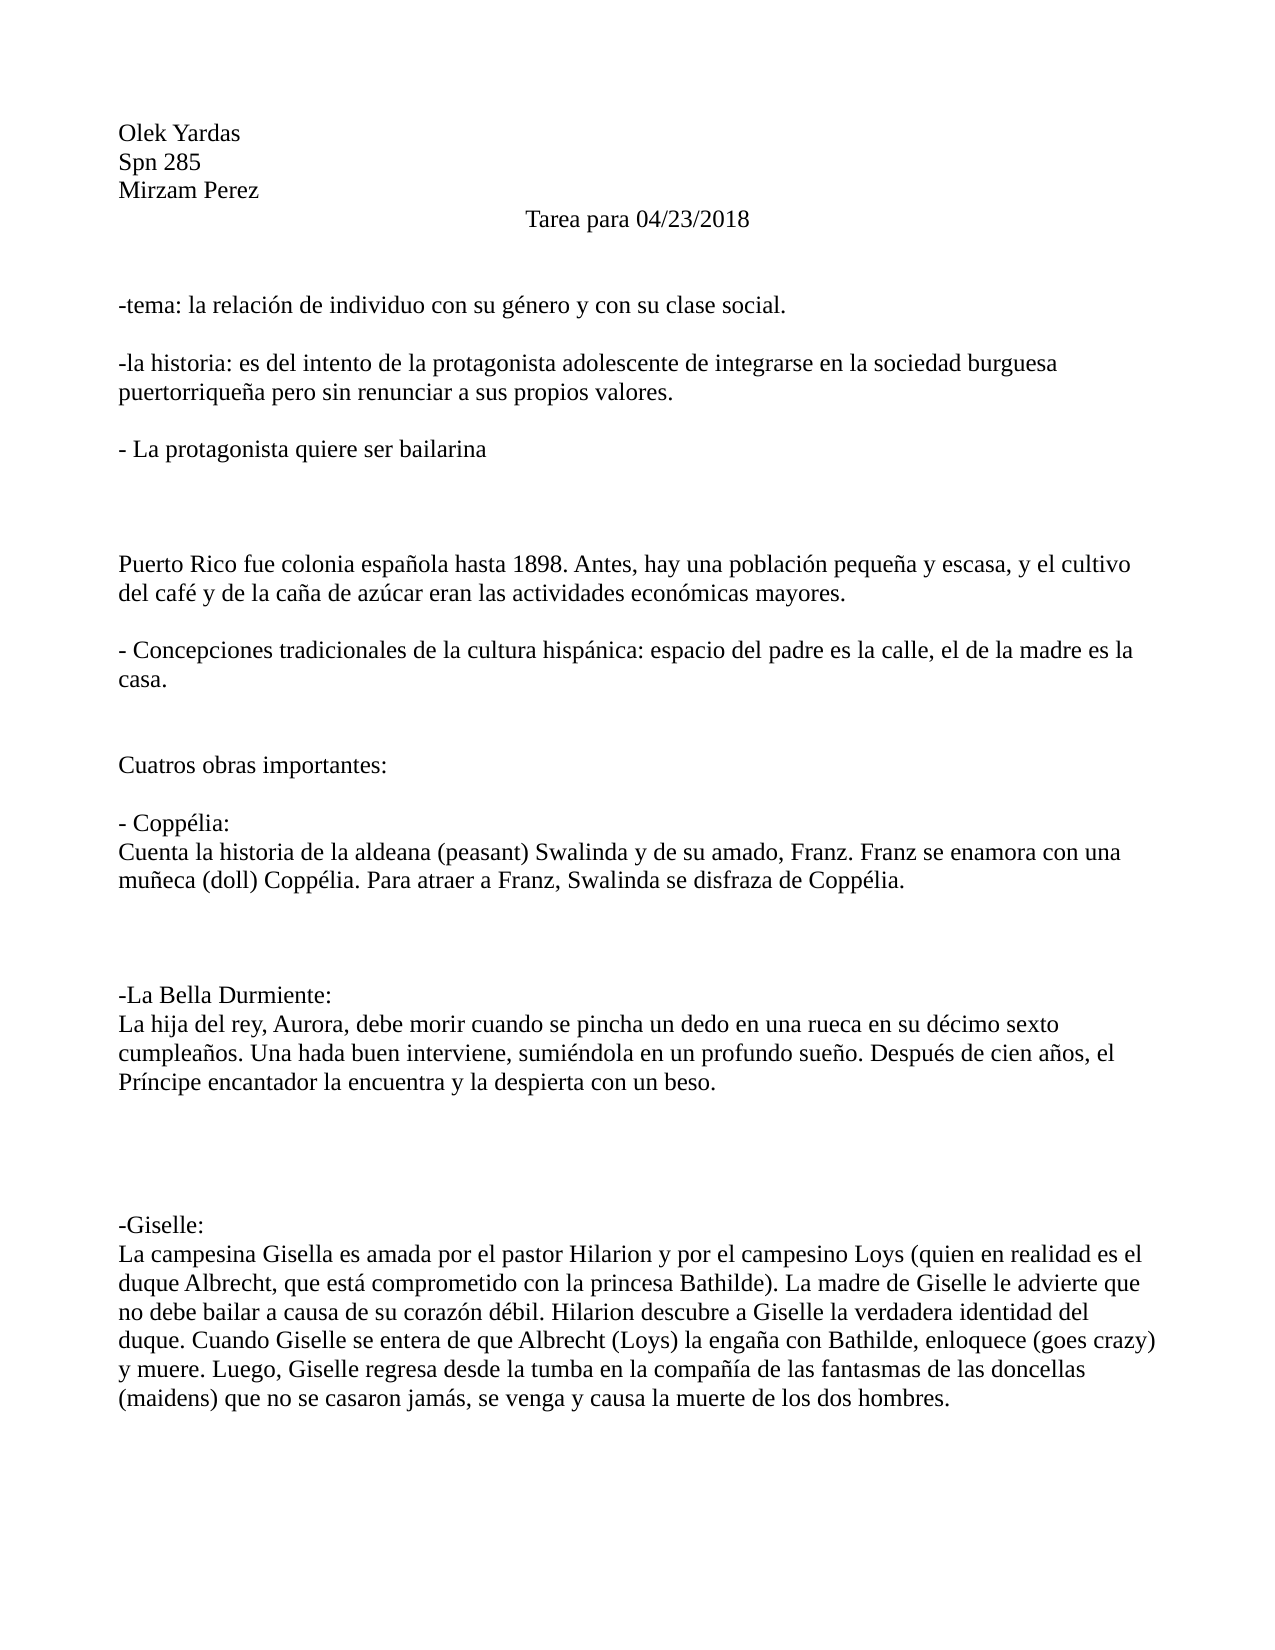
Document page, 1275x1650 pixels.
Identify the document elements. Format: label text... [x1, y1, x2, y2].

text Puerto Rico fue colonia española hasta 1898. Antes, hay una población pequeña y escasa, y el cultivo del café y de la caña de azúcar eran las actividades económicas mayores. [118, 549, 1157, 607]
text -la historia: es del intento de la protagonista adolescente de integrarse en la sociedad burguesa puertorriqueña pero sin renunciar a sus propios valores. [118, 348, 1157, 406]
text - Coppélia: [118, 808, 1157, 837]
text Mirzam Perez [118, 176, 1157, 204]
text Cuatros obras importantes: [118, 751, 1157, 779]
text -La Bella Durmiente: [118, 981, 1157, 1009]
text -Giselle: [118, 1211, 1157, 1239]
text - Concepciones tradicionales de la cultura hispánica: espacio del padre es la calle, el de la madre es la casa. [118, 636, 1157, 693]
text -tema: la relación de individuo con su género y con su clase social. [118, 291, 1157, 319]
text Cuenta la historia de la aldeana (peasant) Swalinda y de su amado, Franz. Franz se enamora con una muñeca (doll) Coppélia. Para atraer a Franz, Swalinda se disfraza de Coppélia. [118, 837, 1157, 894]
text Olek Yardas [118, 118, 1157, 147]
text Tarea para 04/23/2018 [118, 204, 1157, 233]
text - La protagonista quiere ser bailarina [118, 434, 1157, 463]
text La hija del rey, Aurora, debe morir cuando se pincha un dedo en una rueca en su décimo sexto cumpleaños. Una hada buen interviene, sumiéndola en un profundo sueño. Después de cien años, el Príncipe encantador la encuentra y la despierta con un beso. [118, 1009, 1157, 1096]
text Spn 285 [118, 147, 1157, 176]
text La campesina Gisella es amada por el pastor Hilarion y por el campesino Loys (quien en realidad es el duque Albrecht, que está comprometido con la princesa Bathilde). La madre de Giselle le advierte que no debe bailar a causa de su corazón débil. Hilarion descubre a Giselle la verdadera identidad del duque. Cuando Giselle se entera de que Albrecht (Loys) la engaña con Bathilde, enloquece (goes crazy) y muere. Luego, Giselle regresa desde la tumba en la compañía de las fantasmas de las doncellas (maidens) que no se casaron jamás, se venga y causa la muerte de los dos hombres. [118, 1239, 1157, 1412]
